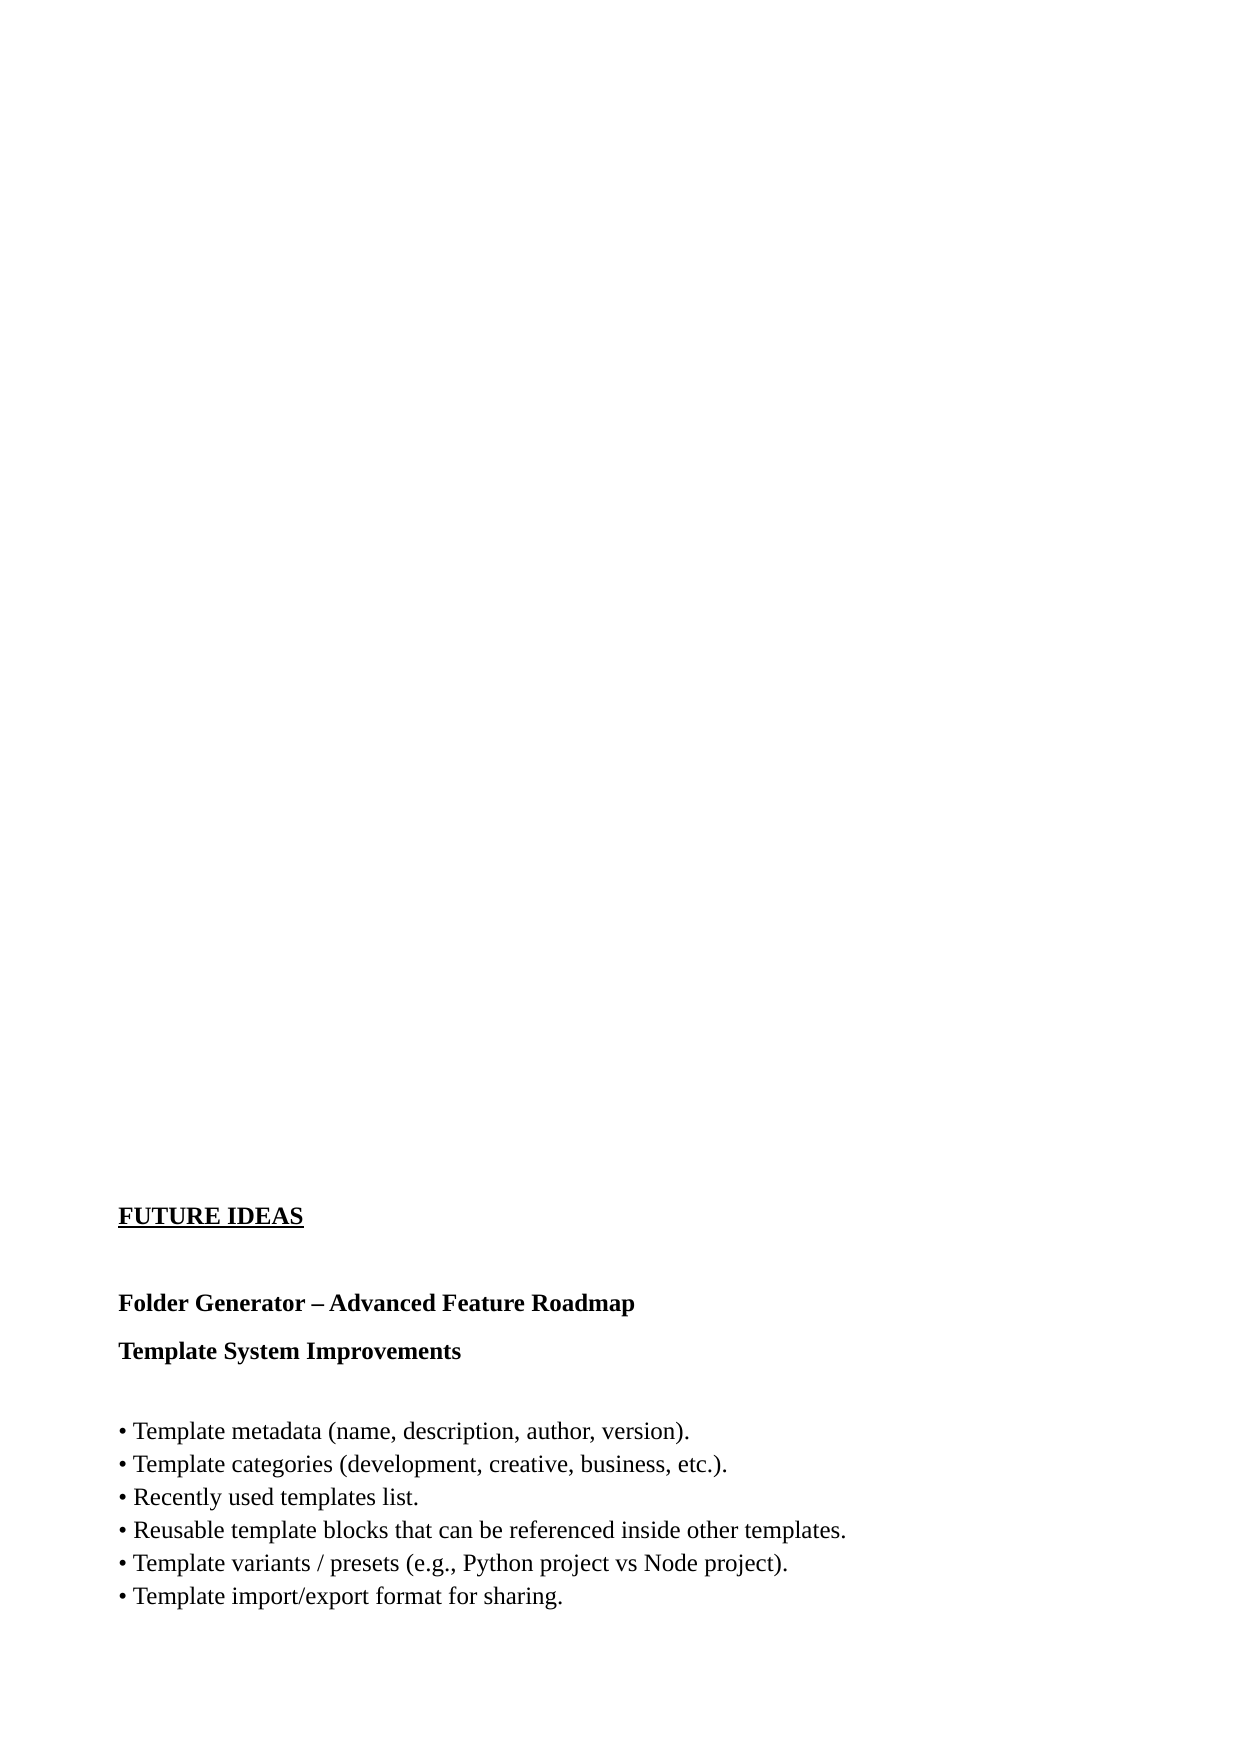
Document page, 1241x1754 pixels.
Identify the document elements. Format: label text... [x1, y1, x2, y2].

text • Template metadata (name, description, author, version). • Template categories (development, creative, business, etc.). • Recently used templates list. • Reusable template blocks that can be referenced inside other templates. • Template variants / presets (e.g., Python project vs Node project). • Template import/export format for sharing. [118, 1383, 1122, 1610]
text Folder Generator – Advanced Feature Roadmap [118, 1288, 1122, 1317]
text Template System Improvements [118, 1336, 1122, 1364]
text FUTURE IDEAS [118, 1201, 1122, 1230]
